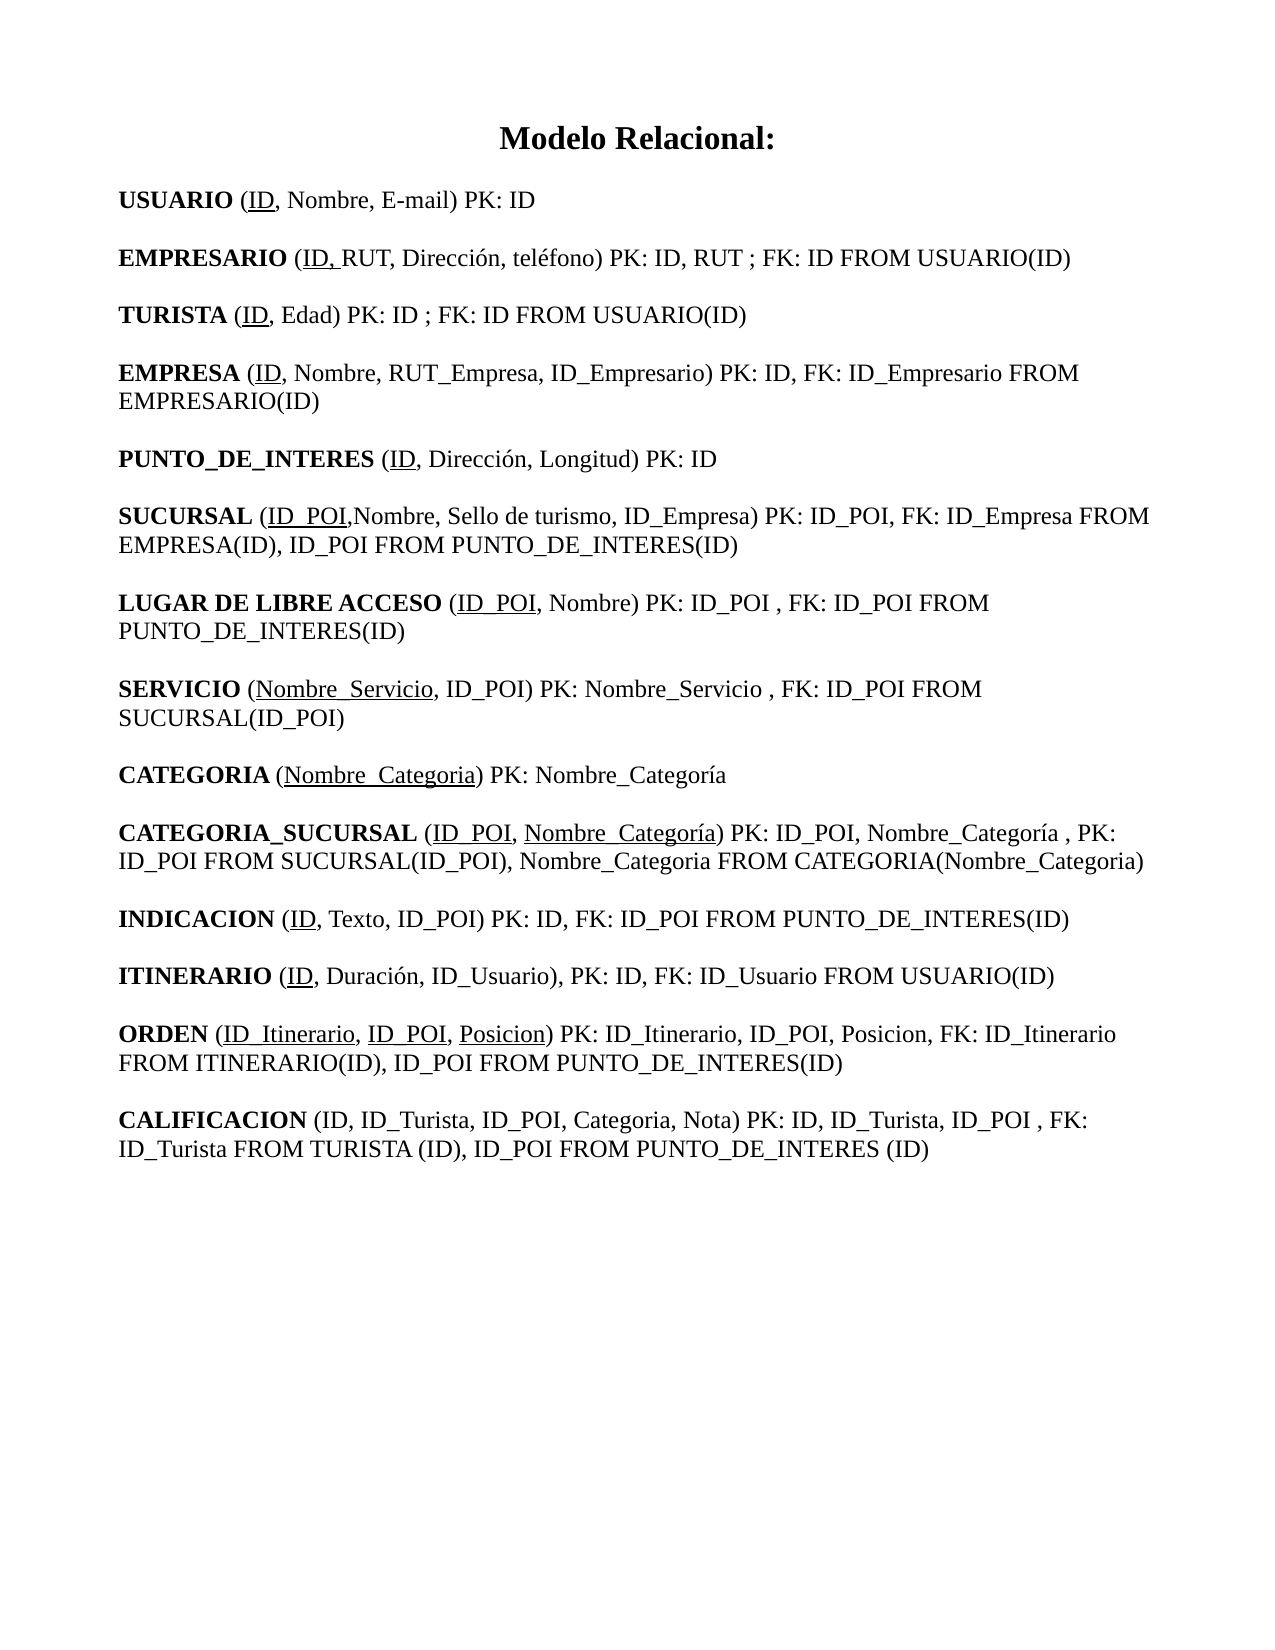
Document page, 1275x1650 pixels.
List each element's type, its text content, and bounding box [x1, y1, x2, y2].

text CATEGORIA (Nombre_Categoria) PK: Nombre_Categoría [118, 760, 1157, 789]
text CATEGORIA_SUCURSAL (ID_POI, Nombre_Categoría) PK: ID_POI, Nombre_Categoría , PK: ID_POI FROM SUCURSAL(ID_POI), Nombre_Categoria FROM CATEGORIA(Nombre_Categoria) [118, 818, 1157, 875]
text PUNTO_DE_INTERES (ID, Dirección, Longitud) PK: ID [118, 444, 1157, 473]
text ORDEN (ID_Itinerario, ID_POI, Posicion) PK: ID_Itinerario, ID_POI, Posicion, FK: ID_Itinerario FROM ITINERARIO(ID), ID_POI FROM PUNTO_DE_INTERES(ID) [118, 1019, 1157, 1076]
text USUARIO (ID, Nombre, E-mail) PK: ID [118, 185, 1157, 214]
text CALIFICACION (ID, ID_Turista, ID_POI, Categoria, Nota) PK: ID, ID_Turista, ID_POI , FK: ID_Turista FROM TURISTA (ID), ID_POI FROM PUNTO_DE_INTERES (ID) [118, 1105, 1157, 1163]
text TURISTA (ID, Edad) PK: ID ; FK: ID FROM USUARIO(ID) [118, 300, 1157, 329]
text SUCURSAL (ID_POI,Nombre, Sello de turismo, ID_Empresa) PK: ID_POI, FK: ID_Empresa FROM EMPRESA(ID), ID_POI FROM PUNTO_DE_INTERES(ID) [118, 501, 1157, 559]
text Modelo Relacional: [118, 118, 1157, 156]
text INDICACION (ID, Texto, ID_POI) PK: ID, FK: ID_POI FROM PUNTO_DE_INTERES(ID) [118, 904, 1157, 933]
text SERVICIO (Nombre_Servicio, ID_POI) PK: Nombre_Servicio , FK: ID_POI FROM SUCURSAL(ID_POI) [118, 674, 1157, 731]
text EMPRESA (ID, Nombre, RUT_Empresa, ID_Empresario) PK: ID, FK: ID_Empresario FROM EMPRESARIO(ID) [118, 358, 1157, 415]
text ITINERARIO (ID, Duración, ID_Usuario), PK: ID, FK: ID_Usuario FROM USUARIO(ID) [118, 961, 1157, 990]
text EMPRESARIO (ID, RUT, Dirección, teléfono) PK: ID, RUT ; FK: ID FROM USUARIO(ID) [118, 243, 1157, 271]
text LUGAR DE LIBRE ACCESO (ID_POI, Nombre) PK: ID_POI , FK: ID_POI FROM PUNTO_DE_INTERES(ID) [118, 588, 1157, 645]
